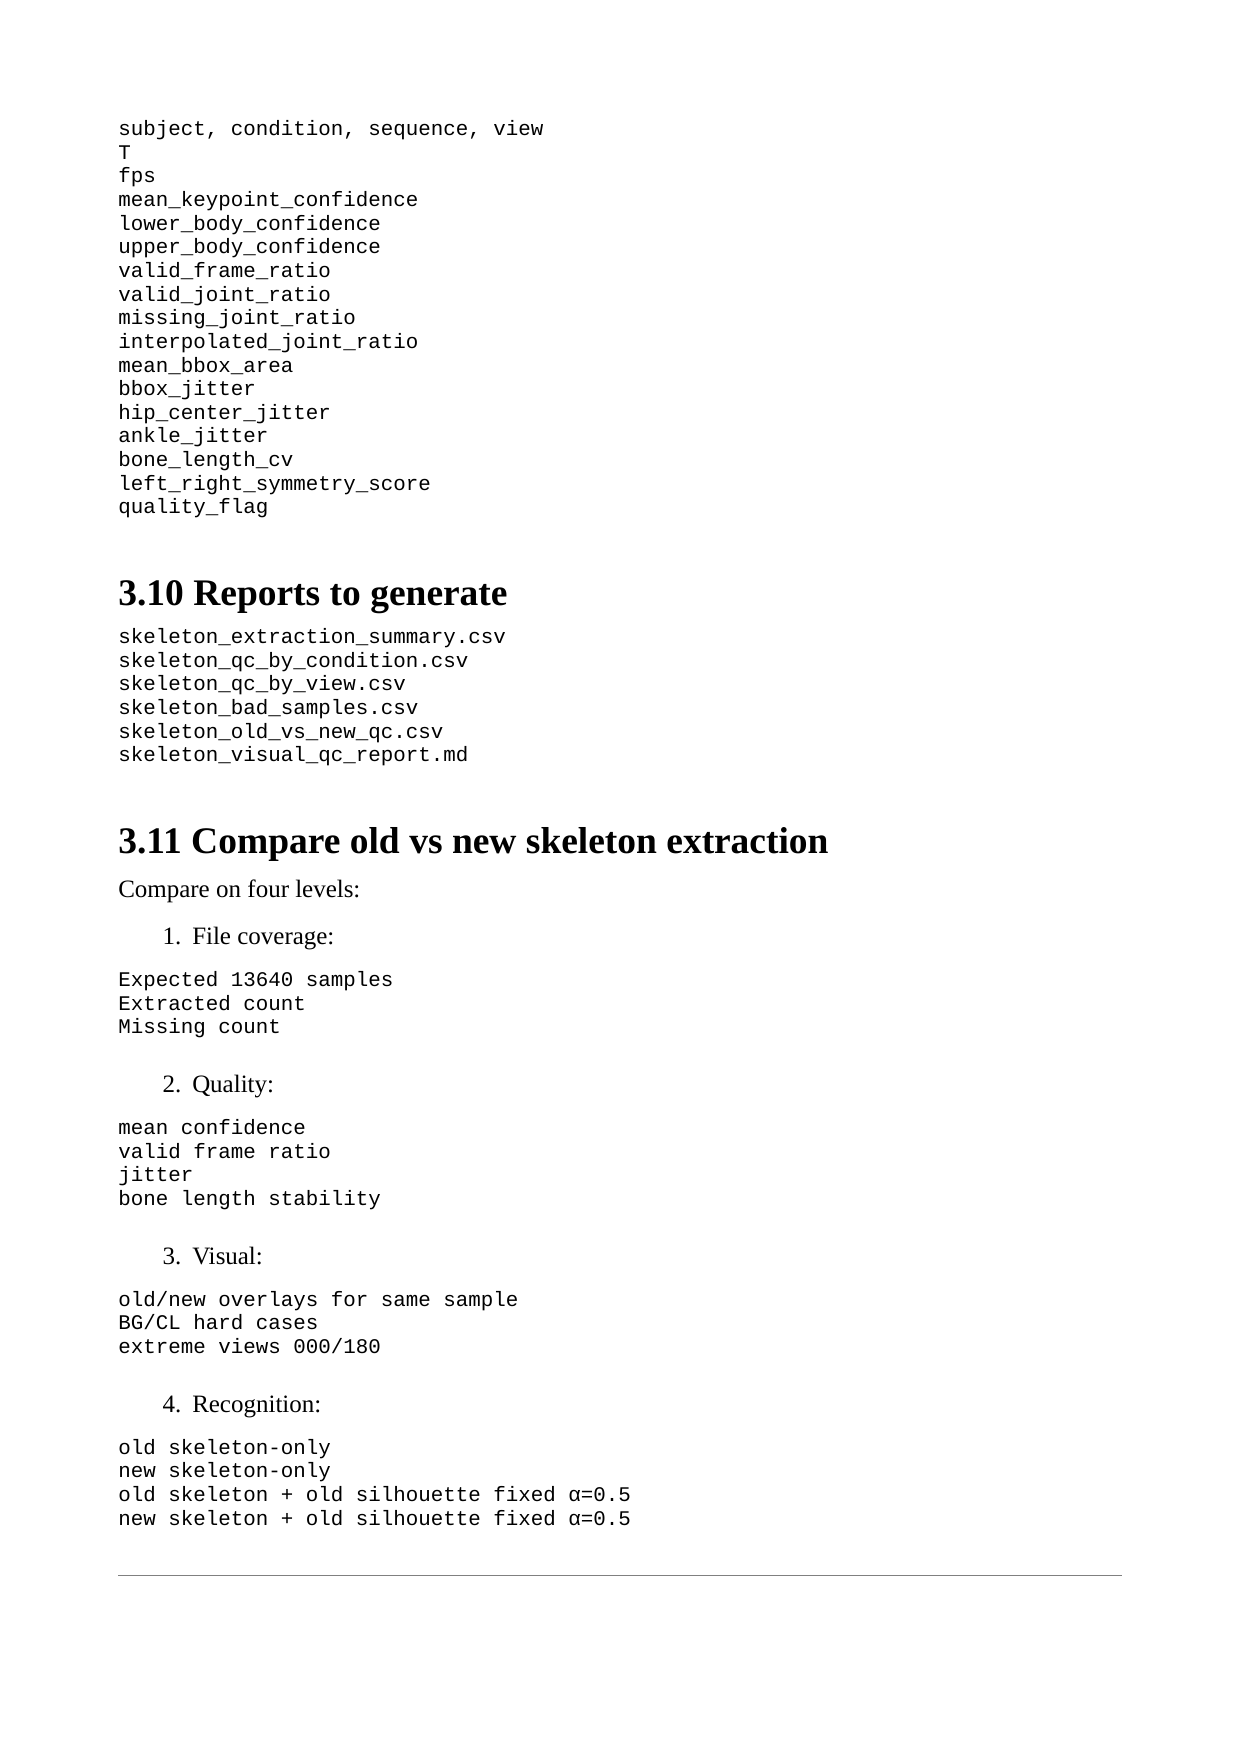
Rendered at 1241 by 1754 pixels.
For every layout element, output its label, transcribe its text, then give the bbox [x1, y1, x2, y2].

text Missing count [118, 1016, 1122, 1040]
text skeleton_visual_qc_report.md [118, 744, 1122, 768]
list Visual: [162, 1241, 1122, 1270]
subtitle 3.11 Compare old vs new skeleton extraction [118, 818, 1122, 861]
text upper_body_confidence [118, 236, 1122, 260]
subtitle 3.10 Reports to generate [118, 570, 1122, 613]
text valid frame ratio [118, 1141, 1122, 1164]
text bone_length_cv [118, 449, 1122, 473]
text subject, condition, sequence, view [118, 118, 1122, 142]
text T [118, 142, 1122, 165]
list File coverage: [162, 921, 1122, 950]
text skeleton_qc_by_view.csv [118, 673, 1122, 697]
text bone length stability [118, 1188, 1122, 1212]
text valid_frame_ratio [118, 260, 1122, 284]
text Extracted count [118, 993, 1122, 1016]
text mean_bbox_area [118, 354, 1122, 378]
text extreme views 000/180 [118, 1336, 1122, 1360]
text quality_flag [118, 496, 1122, 520]
text mean_keypoint_confidence [118, 189, 1122, 213]
text valid_joint_ratio [118, 284, 1122, 307]
text mean confidence [118, 1117, 1122, 1141]
text Expected 13640 samples [118, 969, 1122, 993]
text old/new overlays for same sample [118, 1289, 1122, 1312]
list Quality: [162, 1069, 1122, 1098]
text old skeleton + old silhouette fixed α=0.5 [118, 1484, 1122, 1508]
text hip_center_jitter [118, 402, 1122, 426]
text skeleton_old_vs_new_qc.csv [118, 721, 1122, 744]
text Compare on four levels: [118, 874, 1122, 903]
text left_right_symmetry_score [118, 473, 1122, 496]
text skeleton_qc_by_condition.csv [118, 650, 1122, 673]
text missing_joint_ratio [118, 307, 1122, 331]
text jitter [118, 1164, 1122, 1188]
list Recognition: [162, 1389, 1122, 1418]
text BG/CL hard cases [118, 1312, 1122, 1336]
text bbox_jitter [118, 378, 1122, 402]
text fps [118, 165, 1122, 189]
text skeleton_bad_samples.csv [118, 697, 1122, 721]
text new skeleton-only [118, 1460, 1122, 1484]
text new skeleton + old silhouette fixed α=0.5 [118, 1508, 1122, 1531]
text interpolated_joint_ratio [118, 331, 1122, 354]
text ankle_jitter [118, 426, 1122, 449]
text skeleton_extraction_summary.csv [118, 626, 1122, 650]
text old skeleton-only [118, 1437, 1122, 1460]
text lower_body_confidence [118, 213, 1122, 236]
